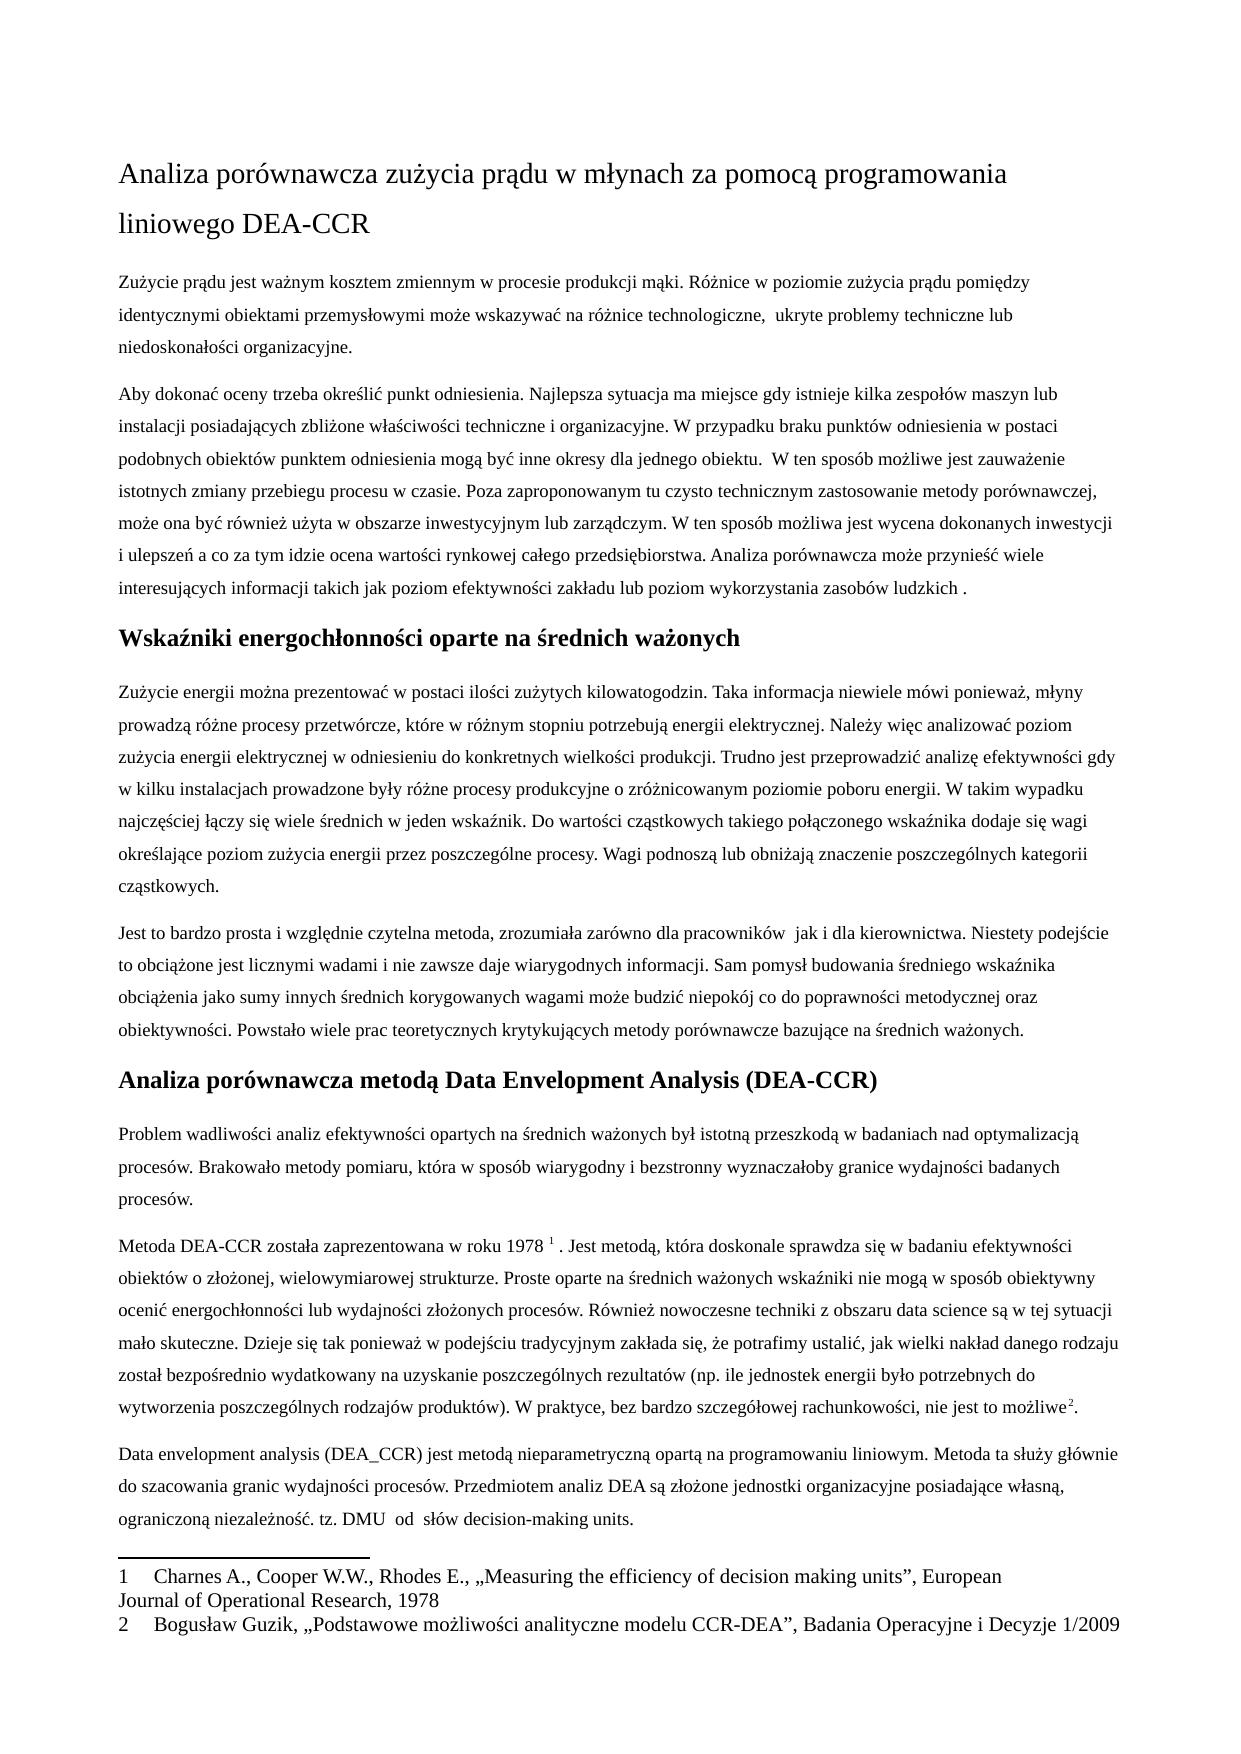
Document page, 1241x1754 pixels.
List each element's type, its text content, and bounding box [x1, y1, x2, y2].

text Data envelopment analysis (DEA_CCR) jest metodą nieparametryczną opartą na programowaniu liniowym. Metoda ta służy głównie do szacowania granic wydajności procesów. Przedmiotem analiz DEA są złożone jednostki organizacyjne posiadające własną, ograniczoną niezależność. tz. DMU od słów decision-making units. [118, 1443, 1122, 1529]
text Zużycie energii można prezentować w postaci ilości zużytych kilowatogodzin. Taka informacja niewiele mówi ponieważ, młyny prowadzą różne procesy przetwórcze, które w różnym stopniu potrzebują energii elektrycznej. Należy więc analizować poziom zużycia energii elektrycznej w odniesieniu do konkretnych wielkości produkcji. Trudno jest przeprowadzić analizę efektywności gdy w kilku instalacjach prowadzone były różne procesy produkcyjne o zróżnicowanym poziomie poboru energii. W takim wypadku najczęściej łączy się wiele średnich w jeden wskaźnik. Do wartości cząstkowych takiego połączonego wskaźnika dodaje się wagi określające poziom zużycia energii przez poszczególne procesy. Wagi podnoszą lub obniżają znaczenie poszczególnych kategorii cząstkowych. [118, 681, 1122, 896]
text Wskaźniki energochłonności oparte na średnich ważonych [118, 623, 1122, 652]
text Jest to bardzo prosta i względnie czytelna metoda, zrozumiała zarówno dla pracowników jak i dla kierownictwa. Niestety podejście to obciążone jest licznymi wadami i nie zawsze daje wiarygodnych informacji. Sam pomysł budowania średniego wskaźnika obciążenia jako sumy innych średnich korygowanych wagami może budzić niepokój co do poprawności metodycznej oraz obiektywności. Powstało wiele prac teoretycznych krytykujących metody porównawcze bazujące na średnich ważonych. [118, 922, 1122, 1040]
text Charnes A., Cooper W.W., Rhodes E., „Measuring the efficiency of decision making units”, European [118, 1564, 1122, 1588]
text Bogusław Guzik, „Podstawowe możliwości analityczne modelu CCR-DEA”, Badania Operacyjne i Decyzje 1/2009 [118, 1612, 1122, 1636]
text Analiza porównawcza metodą Data Envelopment Analysis (DEA-CCR) [118, 1066, 1122, 1094]
text Zużycie prądu jest ważnym kosztem zmiennym w procesie produkcji mąki. Różnice w poziomie zużycia prądu pomiędzy identycznymi obiektami przemysłowymi może wskazywać na różnice technologiczne, ukryte problemy techniczne lub niedoskonałości organizacyjne. [118, 271, 1122, 357]
text Problem wadliwości analiz efektywności opartych na średnich ważonych był istotną przeszkodą w badaniach nad optymalizacją procesów. Brakowało metody pomiaru, która w sposób wiarygodny i bezstronny wyznaczałoby granice wydajności badanych procesów. [118, 1123, 1122, 1209]
text Analiza porównawcza zużycia prądu w młynach za pomocą programowania liniowego DEA-CCR [118, 156, 1122, 240]
text Journal of Operational Research, 1978 [118, 1588, 1122, 1612]
text Aby dokonać oceny trzeba określić punkt odniesienia. Najlepsza sytuacja ma miejsce gdy istnieje kilka zespołów maszyn lub instalacji posiadających zbliżone właściwości techniczne i organizacyjne. W przypadku braku punktów odniesienia w postaci podobnych obiektów punktem odniesienia mogą być inne okresy dla jednego obiektu. W ten sposób możliwe jest zauważenie istotnych zmiany przebiegu procesu w czasie. Poza zaproponowanym tu czysto technicznym zastosowanie metody porównawczej, może ona być również użyta w obszarze inwestycyjnym lub zarządczym. W ten sposób możliwa jest wycena dokonanych inwestycji i ulepszeń a co za tym idzie ocena wartości rynkowej całego przedsiębiorstwa. Analiza porównawcza może przynieść wiele interesujących informacji takich jak poziom efektywności zakładu lub poziom wykorzystania zasobów ludzkich . [118, 383, 1122, 598]
text Metoda DEA-CCR została zaprezentowana w roku 1978 . Jest metodą, która doskonale sprawdza się w badaniu efektywności obiektów o złożonej, wielowymiarowej strukturze. Proste oparte na średnich ważonych wskaźniki nie mogą w sposób obiektywny ocenić energochłonności lub wydajności złożonych procesów. Również nowoczesne techniki z obszaru data science są w tej sytuacji mało skuteczne. Dzieje się tak ponieważ w podejściu tradycyjnym zakłada się, że potrafimy ustalić, jak wielki nakład danego rodzaju został bezpośrednio wydatkowany na uzyskanie poszczególnych rezultatów (np. ile jednostek energii było potrzebnych do wytworzenia poszczególnych rodzajów produktów). W praktyce, bez bardzo szczegółowej rachunkowości, nie jest to możliwe. [118, 1235, 1122, 1418]
